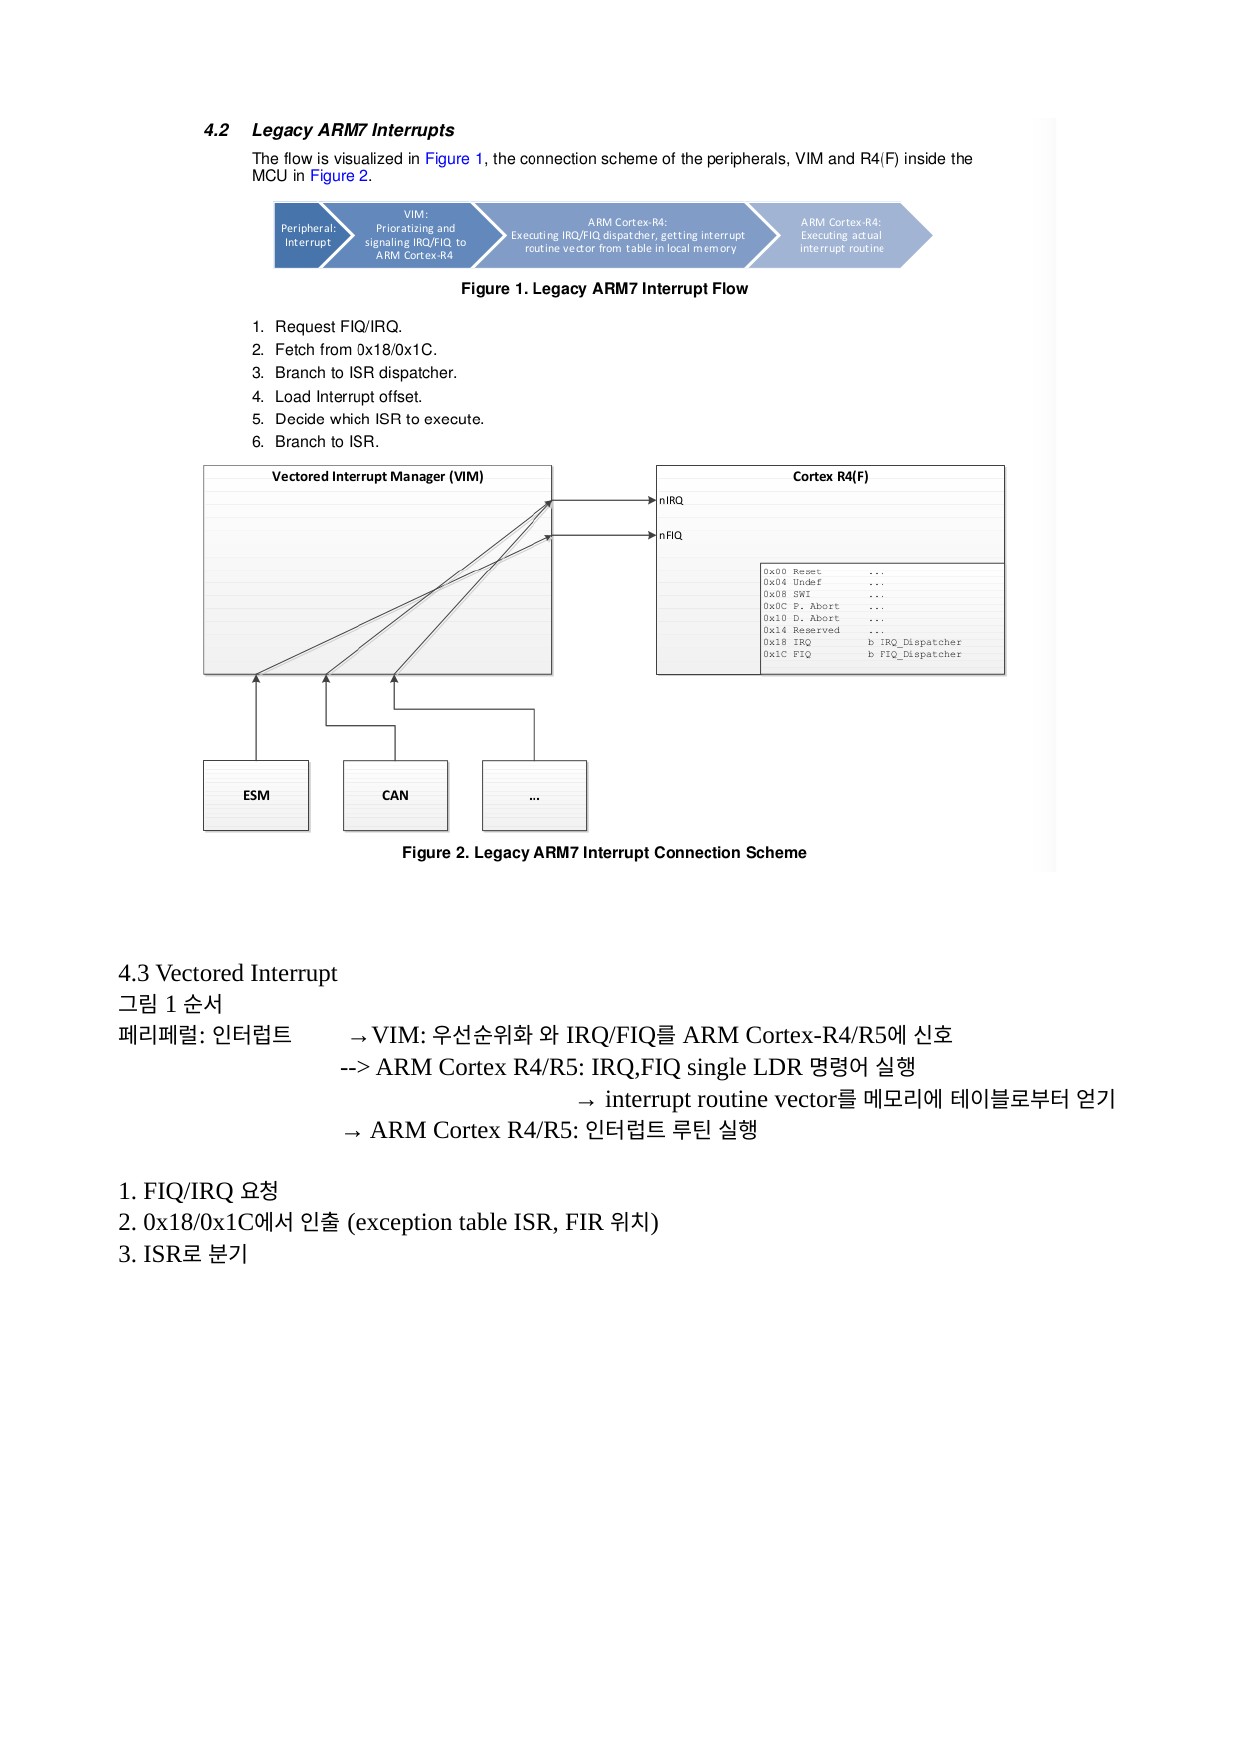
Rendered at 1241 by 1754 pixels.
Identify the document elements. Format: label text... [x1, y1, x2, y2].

text 그림 1 순서 [118, 987, 1122, 1018]
text 페리페럴: 인터럽트 →VIM: 우선순위화 와 IRQ/FIQ를 ARM Cortex-R4/R5에 신호 [118, 1018, 1122, 1050]
text → interrupt routine vector를 메모리에 테이블로부터 얻기 [118, 1082, 1122, 1113]
text 4.3 Vectored Interrupt [118, 958, 1122, 987]
picture [184, 118, 1057, 872]
text --> ARM Cortex R4/R5: IRQ,FIQ single LDR 명령어 실행 [118, 1050, 1122, 1082]
text 3. ISR로 분기 [118, 1237, 1122, 1269]
text → ARM Cortex R4/R5: 인터럽트 루틴 실행 [118, 1113, 1122, 1145]
text 1. FIQ/IRQ 요청 [118, 1174, 1122, 1205]
text 2. 0x18/0x1C에서 인출 (exception table ISR, FIR 위치) [118, 1205, 1122, 1237]
